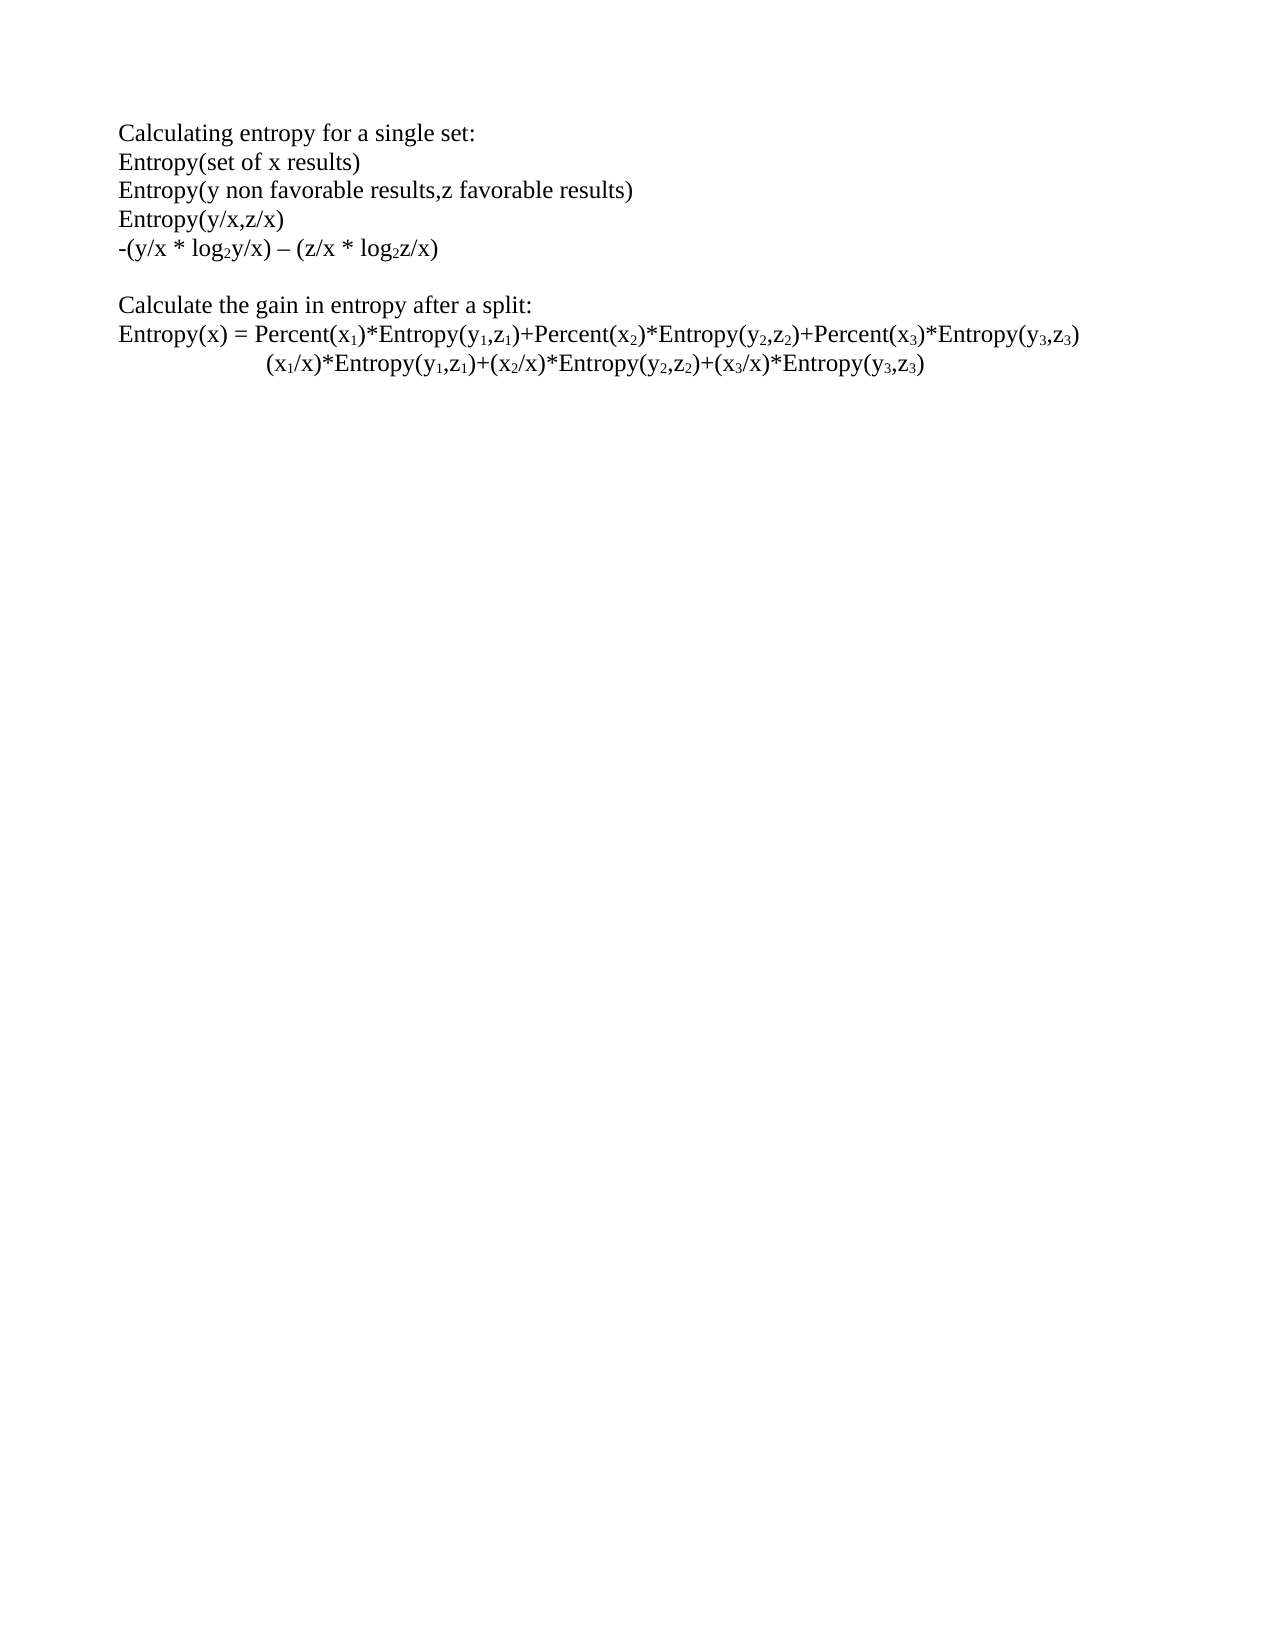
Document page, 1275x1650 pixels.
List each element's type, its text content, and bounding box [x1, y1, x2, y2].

text Entropy(y/x,z/x) [118, 204, 1157, 233]
text Entropy(set of x results) [118, 147, 1157, 176]
text Entropy(x) = Percent(x1)*Entropy(y1,z1)+Percent(x2)*Entropy(y2,z2)+Percent(x3)*Entropy(y3,z3) [118, 319, 1157, 348]
text Entropy(y non favorable results,z favorable results) [118, 176, 1157, 204]
text Calculate the gain in entropy after a split: [118, 291, 1157, 319]
text Calculating entropy for a single set: [118, 118, 1157, 147]
text -(y/x * log2y/x) – (z/x * log2z/x) [118, 233, 1157, 262]
text (x1/x)*Entropy(y1,z1)+(x2/x)*Entropy(y2,z2)+(x3/x)*Entropy(y3,z3) [118, 348, 1157, 377]
